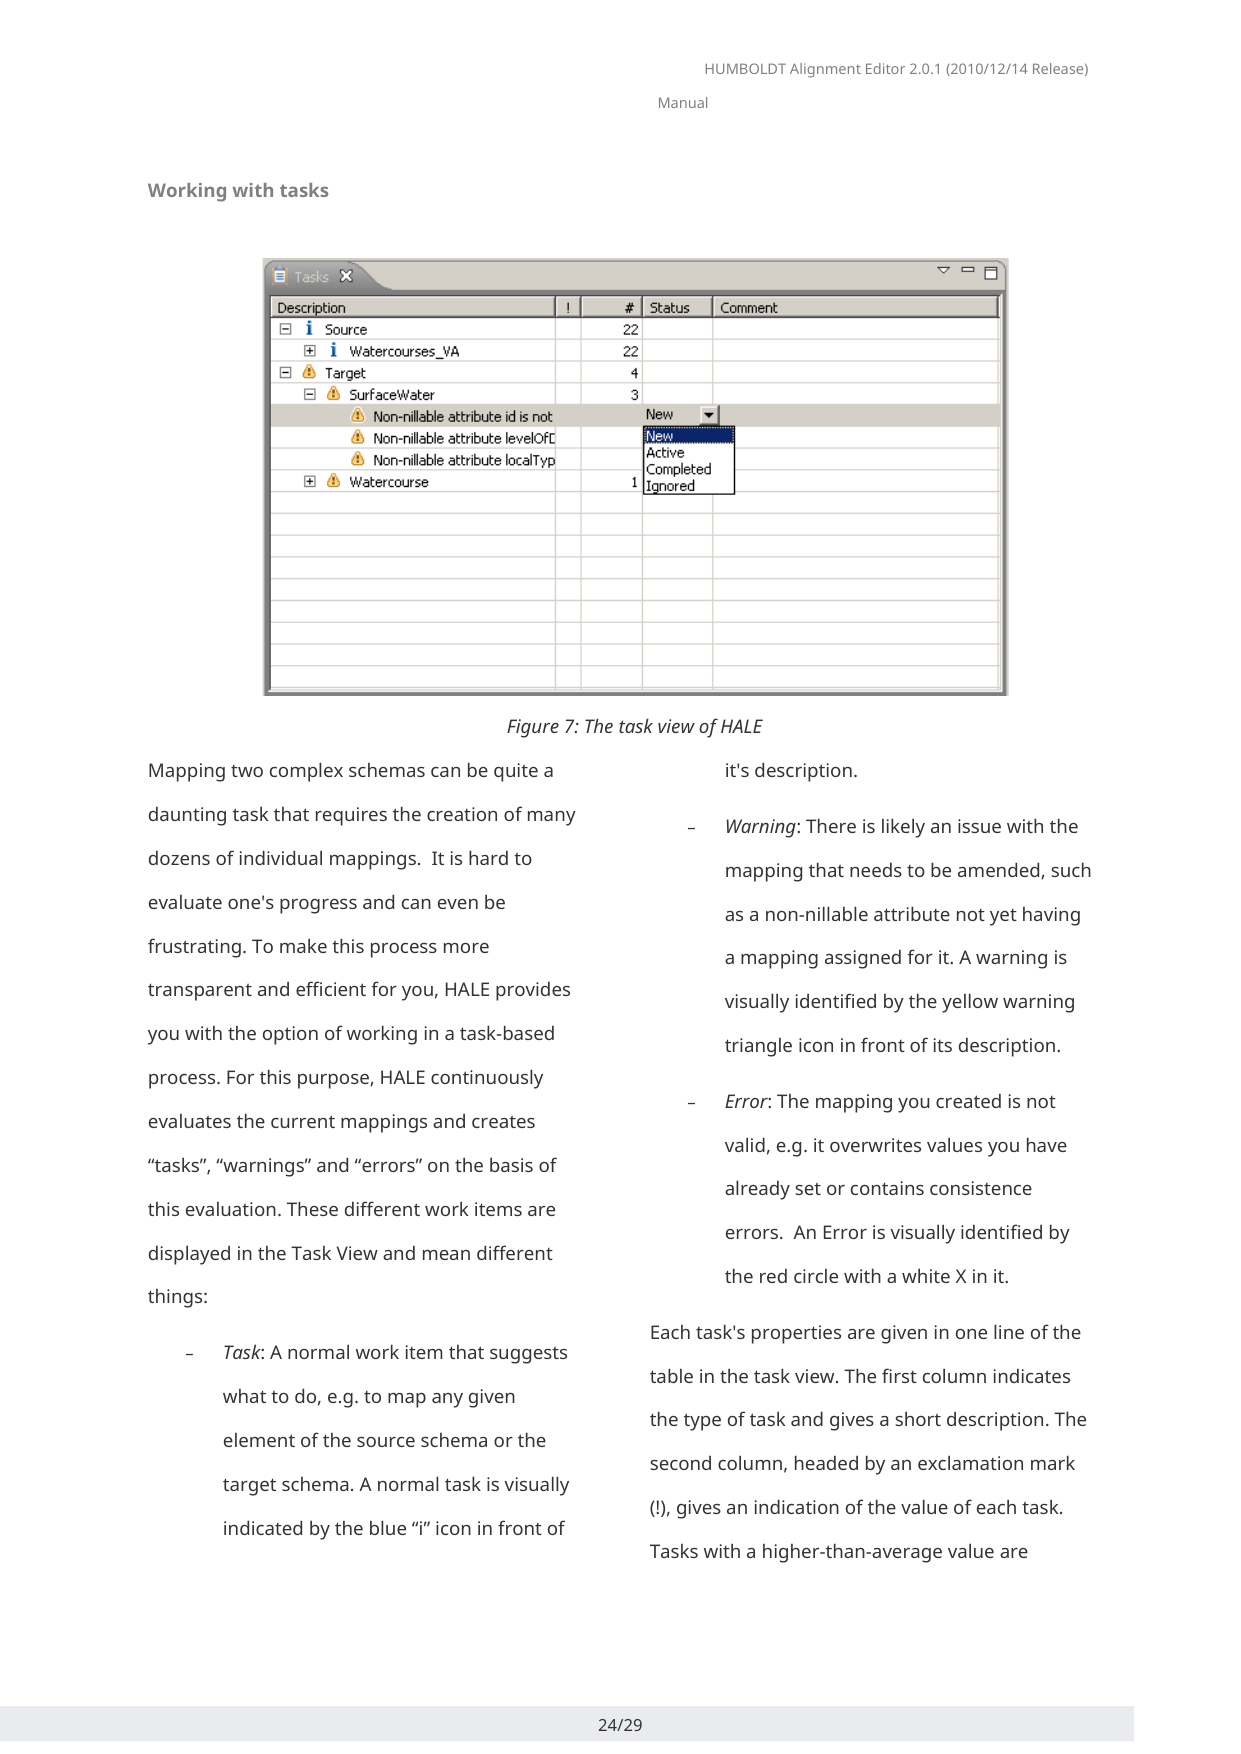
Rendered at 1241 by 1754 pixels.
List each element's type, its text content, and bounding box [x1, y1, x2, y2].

text Figure 7: The task view of HALE [262, 696, 1008, 739]
text Mapping two complex schemas can be quite a daunting task that requires the creation of many dozens of individual mappings. It is hard to evaluate one's progress and can even be frustrating. To make this process more transparent and efficient for you, HALE provides you with the option of working in a task-based process. For this purpose, HALE continuously evaluates the current mappings and creates “tasks”, “warnings” and “errors” on the basis of this evaluation. These different work items are displayed in the Task View and mean different things: [148, 247, 591, 1309]
list Task: A normal work item that suggests what to do, e.g. to map any given element of the source schema or the target schema. A normal task is visually indicated by the blue “i” icon in front of it's description. [185, 1339, 591, 1540]
list Warning: There is likely an issue with the mapping that needs to be amended, such as a non-nillable attribute not yet having a mapping assigned for it. A warning is visually identified by the yellow warning triangle icon in front of its description. [687, 813, 1092, 1058]
subtitle Working with tasks [148, 177, 1092, 203]
list Task: A normal work item that suggests what to do, e.g. to map any given element of the source schema or the target schema. A normal task is visually indicated by the blue “i” icon in front of it's description. [687, 247, 1092, 783]
text Each task's properties are given in one line of the table in the task view. The first column indicates the type of task and gives a short description. The second column, headed by an exclamation mark (!), gives an indication of the value of each task. Tasks with a higher-than-average value are [649, 1319, 1092, 1564]
picture [262, 258, 1009, 696]
list Error: The mapping you created is not valid, e.g. it overwrites values you have already set or contains consistence errors. An Error is visually identified by the red circle with a white X in it. [687, 1088, 1092, 1289]
